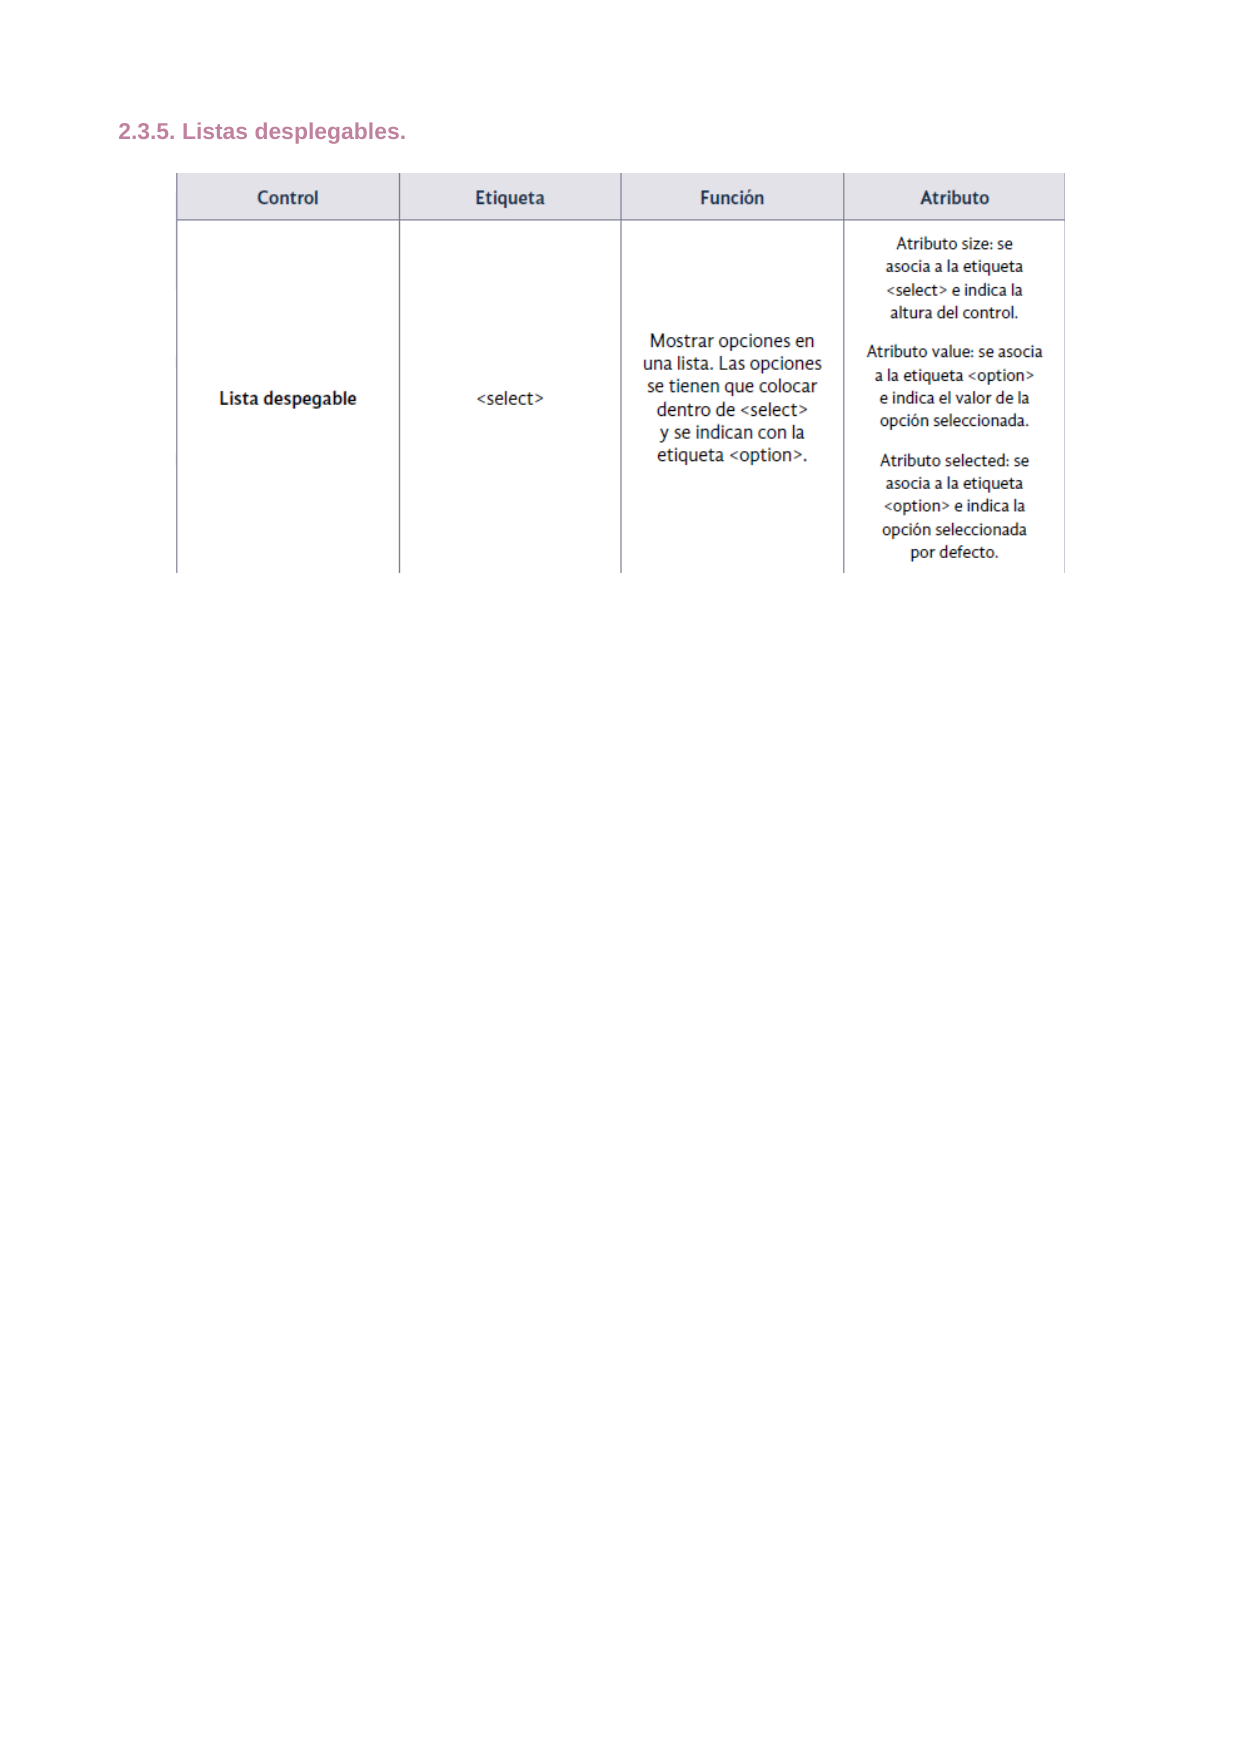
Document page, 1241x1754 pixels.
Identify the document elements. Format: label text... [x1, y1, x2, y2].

text 2.3.5. Listas desplegables. [118, 118, 1122, 144]
picture [175, 173, 1065, 573]
